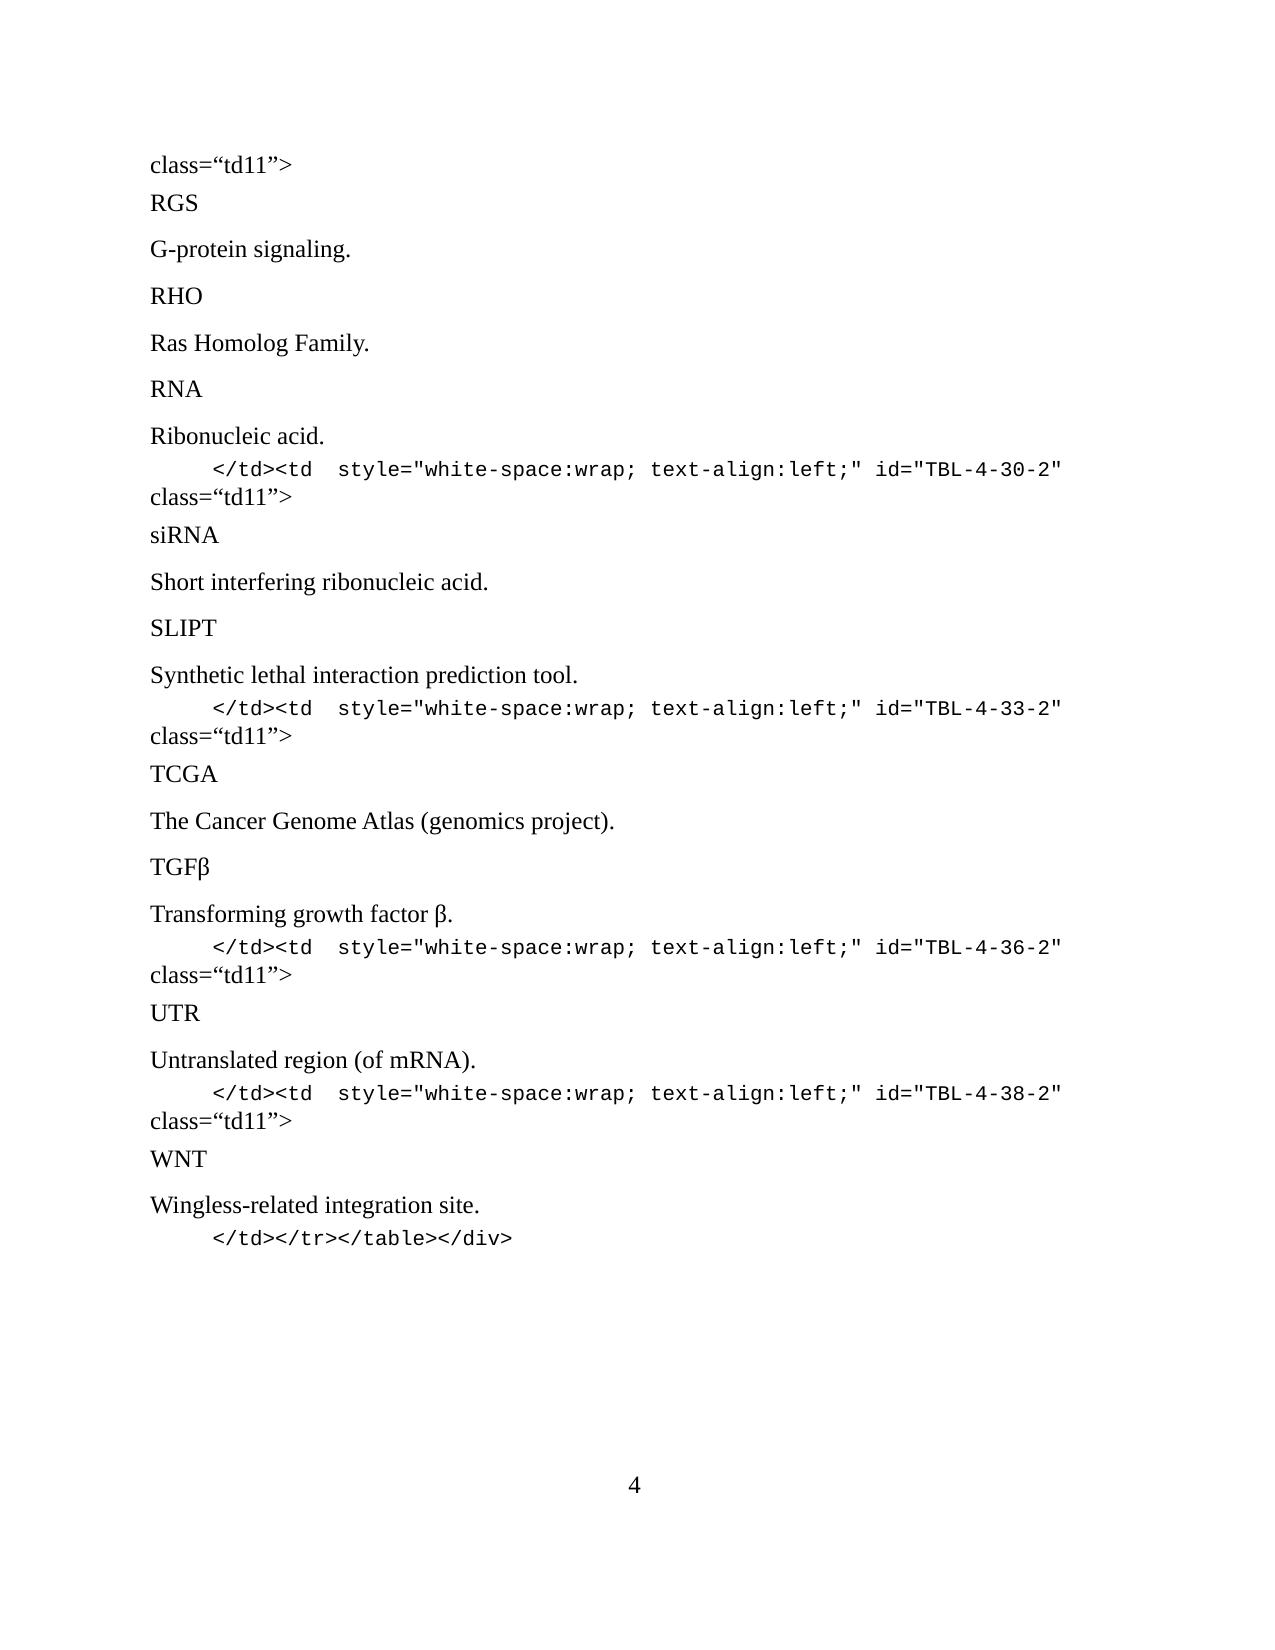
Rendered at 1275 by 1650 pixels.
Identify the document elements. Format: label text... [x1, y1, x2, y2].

text class=“td11”> [150, 482, 1125, 511]
text class=“td11”> [150, 961, 1125, 989]
text class=“td11”> [150, 721, 1125, 750]
text </td><td style="white-space:wrap; text-align:left;" id="TBL-4-36-2" [150, 937, 1125, 961]
text Transforming growth factor β. [150, 899, 1125, 928]
text SLIPT [150, 613, 1125, 642]
text G-protein signaling. [150, 234, 1125, 263]
text Synthetic lethal interaction prediction tool. [150, 660, 1125, 689]
text class=“td11”> [150, 150, 1125, 179]
text </td><td style="white-space:wrap; text-align:left;" id="TBL-4-38-2" [150, 1083, 1125, 1106]
text Wingless-related integration site. [150, 1191, 1125, 1219]
text WNT [150, 1144, 1125, 1173]
text RGS [150, 188, 1125, 216]
text Untranslated region (of mRNA). [150, 1045, 1125, 1074]
text RHO [150, 281, 1125, 310]
text </td><td style="white-space:wrap; text-align:left;" id="TBL-4-33-2" [150, 698, 1125, 721]
text </td></tr></table></div> [150, 1228, 1125, 1252]
text Short interfering ribonucleic acid. [150, 567, 1125, 596]
text Ras Homolog Family. [150, 328, 1125, 356]
text UTR [150, 998, 1125, 1027]
text TCGA [150, 759, 1125, 788]
text siRNA [150, 520, 1125, 549]
text Ribonucleic acid. [150, 421, 1125, 450]
text class=“td11”> [150, 1106, 1125, 1135]
text The Cancer Genome Atlas (genomics project). [150, 806, 1125, 834]
text </td><td style="white-space:wrap; text-align:left;" id="TBL-4-30-2" [150, 459, 1125, 482]
text RNA [150, 374, 1125, 403]
text TGFβ [150, 852, 1125, 881]
